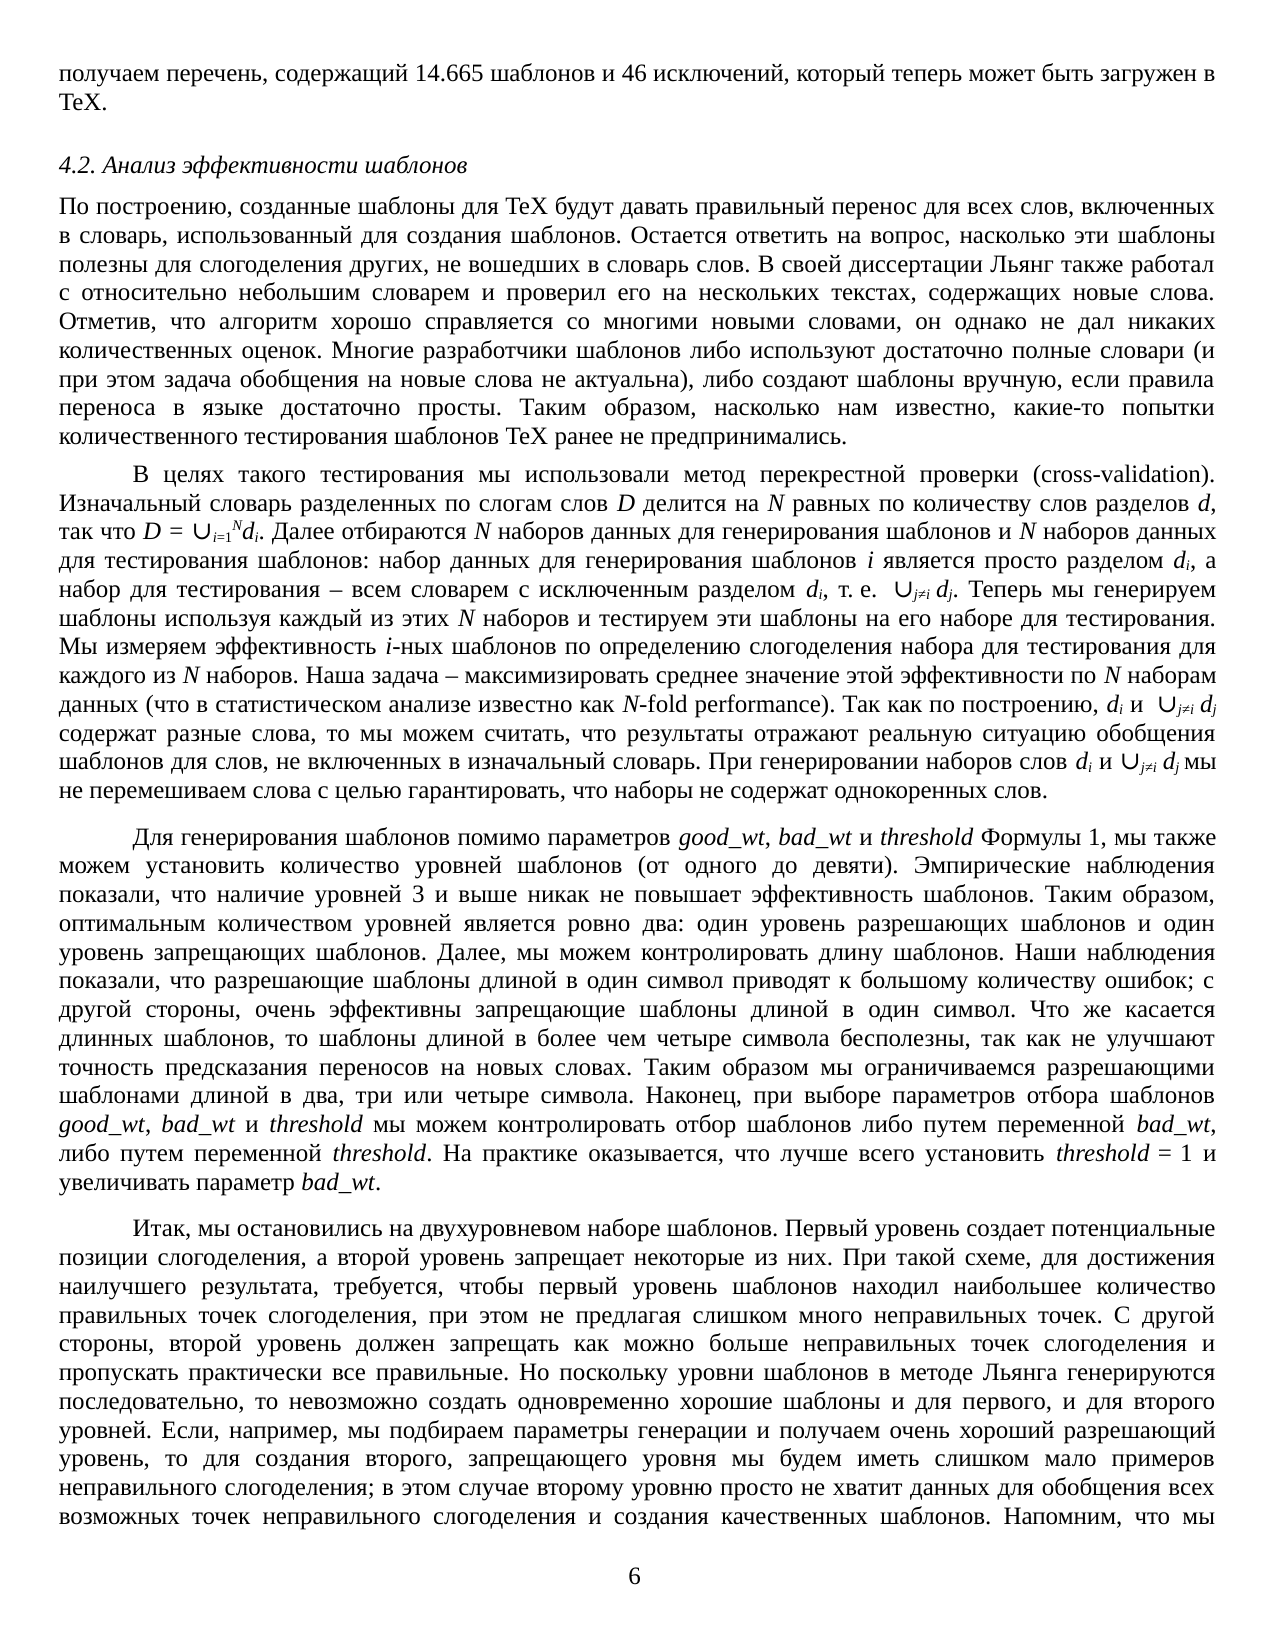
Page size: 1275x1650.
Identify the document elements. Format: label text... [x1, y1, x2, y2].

text В целях такого тестирования мы использовали метод перекрестной проверки (cross-validation). Изначальный словарь разделенных по слогам слов D делится на N равных по количеству слов разделов d, так что D = ∪i=1Ndi. Далее отбираются N наборов данных для генерирования шаблонов и N наборов данных для тестирования шаблонов: набор данных для генерирования шаблонов i является просто разделом di, а набор для тестирования – всем словарем с исключенным разделом di, т. е. ∪j≠i dj. Теперь мы генерируем шаблоны используя каждый из этих N наборов и тестируем эти шаблоны на его наборе для тестирования. Мы измеряем эффективность i-ных шаблонов по определению слогоделения набора для тестирования для каждого из N наборов. Наша задача – максимизировать среднее значение этой эффективности по N наборам данных (что в статистическом анализе известно как N-fold performance). Так как по построению, di и ∪j≠i dj содержат разные слова, то мы можем считать, что результаты отражают реальную ситуацию обобщения шаблонов для слов, не включенных в изначальный словарь. При генерировании наборов слов di и ∪j≠i dj мы не перемешиваем слова с целью гарантировать, что наборы не содержат однокоренных слов. [58, 459, 1216, 804]
subtitle 4.2. Анализ эффективности шаблонов [58, 150, 1216, 179]
text Наконец на последнем этапе мы учитываем проблему нормализации текста, закодированного в Юникоде. Некоторые комбинации букв с диакритическими знаками закодированы в Юникоде на отдельных кодовых точках (к примеру, буква й). Такие буквы имеют два возможных, канонически тождественных представления; для решения проблемы взаимодействия этих представлений существует Алгоритм нормализации Юникода (Unicode Normalization Algorithm). Все словоформы в нашем первоначальном словаре были представлены в Нормализированной форме C (Normal Form C). Теперь мы создаем в необходимых случаях соответствующие представления в Нормализированной форме D (Normal Form D). На этом этапе мы также учитываем наличие других возможных двусмысленных представлений. В итоге мы получаем перечень, содержащий 14.665 шаблонов и 46 исключений, который теперь может быть загружен в TeX. [58, 58, 1216, 116]
text По построению, созданные шаблоны для TeX будут давать правильный перенос для всех слов, включенных в словарь, использованный для создания шаблонов. Остается ответить на вопрос, насколько эти шаблоны полезны для слогоделения других, не вошедших в словарь слов. В своей диссертации Льянг также работал с относительно небольшим словарем и проверил его на нескольких текстах, содержащих новые слова. Отметив, что алгоритм хорошо справляется со многими новыми словами, он однако не дал никаких количественных оценок. Многие разработчики шаблонов либо используют достаточно полные словари (и при этом задача обобщения на новые слова не актуальна), либо создают шаблоны вручную, если правила переноса в языке достаточно просты. Таким образом, насколько нам известно, какие-то попытки количественного тестирования шаблонов TeX ранее не предпринимались. [58, 191, 1216, 450]
text Итак, мы остановились на двухуровневом наборе шаблонов. Первый уровень создает потенциальные позиции слогоделения, а второй уровень запрещает некоторые из них. При такой схеме, для достижения наилучшего результата, требуется, чтобы первый уровень шаблонов находил наибольшее количество правильных точек слогоделения, при этом не предлагая слишком много неправильных точек. С другой стороны, второй уровень должен запрещать как можно больше неправильных точек слогоделения и пропускать практически все правильные. Но поскольку уровни шаблонов в методе Льянга генерируются последовательно, то невозможно создать одновременно хорошие шаблоны и для первого, и для второго уровней. Если, например, мы подбираем параметры генерации и получаем очень хороший разрешающий уровень, то для создания второго, запрещающего уровня мы будем иметь слишком мало примеров неправильного слогоделения; в этом случае второму уровню просто не хватит данных для обобщения всех возможных точек неправильного слогоделения и создания качественных шаблонов. Напомним, что мы [58, 1213, 1216, 1530]
text Для генерирования шаблонов помимо параметров good_wt, bad_wt и threshold Формулы 1, мы также можем установить количество уровней шаблонов (от одного до девяти). Эмпирические наблюдения показали, что наличие уровней 3 и выше никак не повышает эффективность шаблонов. Таким образом, оптимальным количеством уровней является ровно два: один уровень разрешающих шаблонов и один уровень запрещающих шаблонов. Далее, мы можем контролировать длину шаблонов. Наши наблюдения показали, что разрешающие шаблоны длиной в один символ приводят к большому количеству ошибок; с другой стороны, очень эффективны запрещающие шаблоны длиной в один символ. Что же касается длинных шаблонов, то шаблоны длиной в более чем четыре символа бесполезны, так как не улучшают точность предсказания переносов на новых словах. Таким образом мы ограничиваемся разрешающими шаблонами длиной в два, три или четыре символа. Наконец, при выборе параметров отбора шаблонов good_wt, bad_wt и threshold мы можем контролировать отбор шаблонов либо путем переменной bad_wt, либо путем переменной threshold. На практике оказывается, что лучше всего установить threshold = 1 и увеличивать параметр bad_wt. [58, 822, 1216, 1196]
